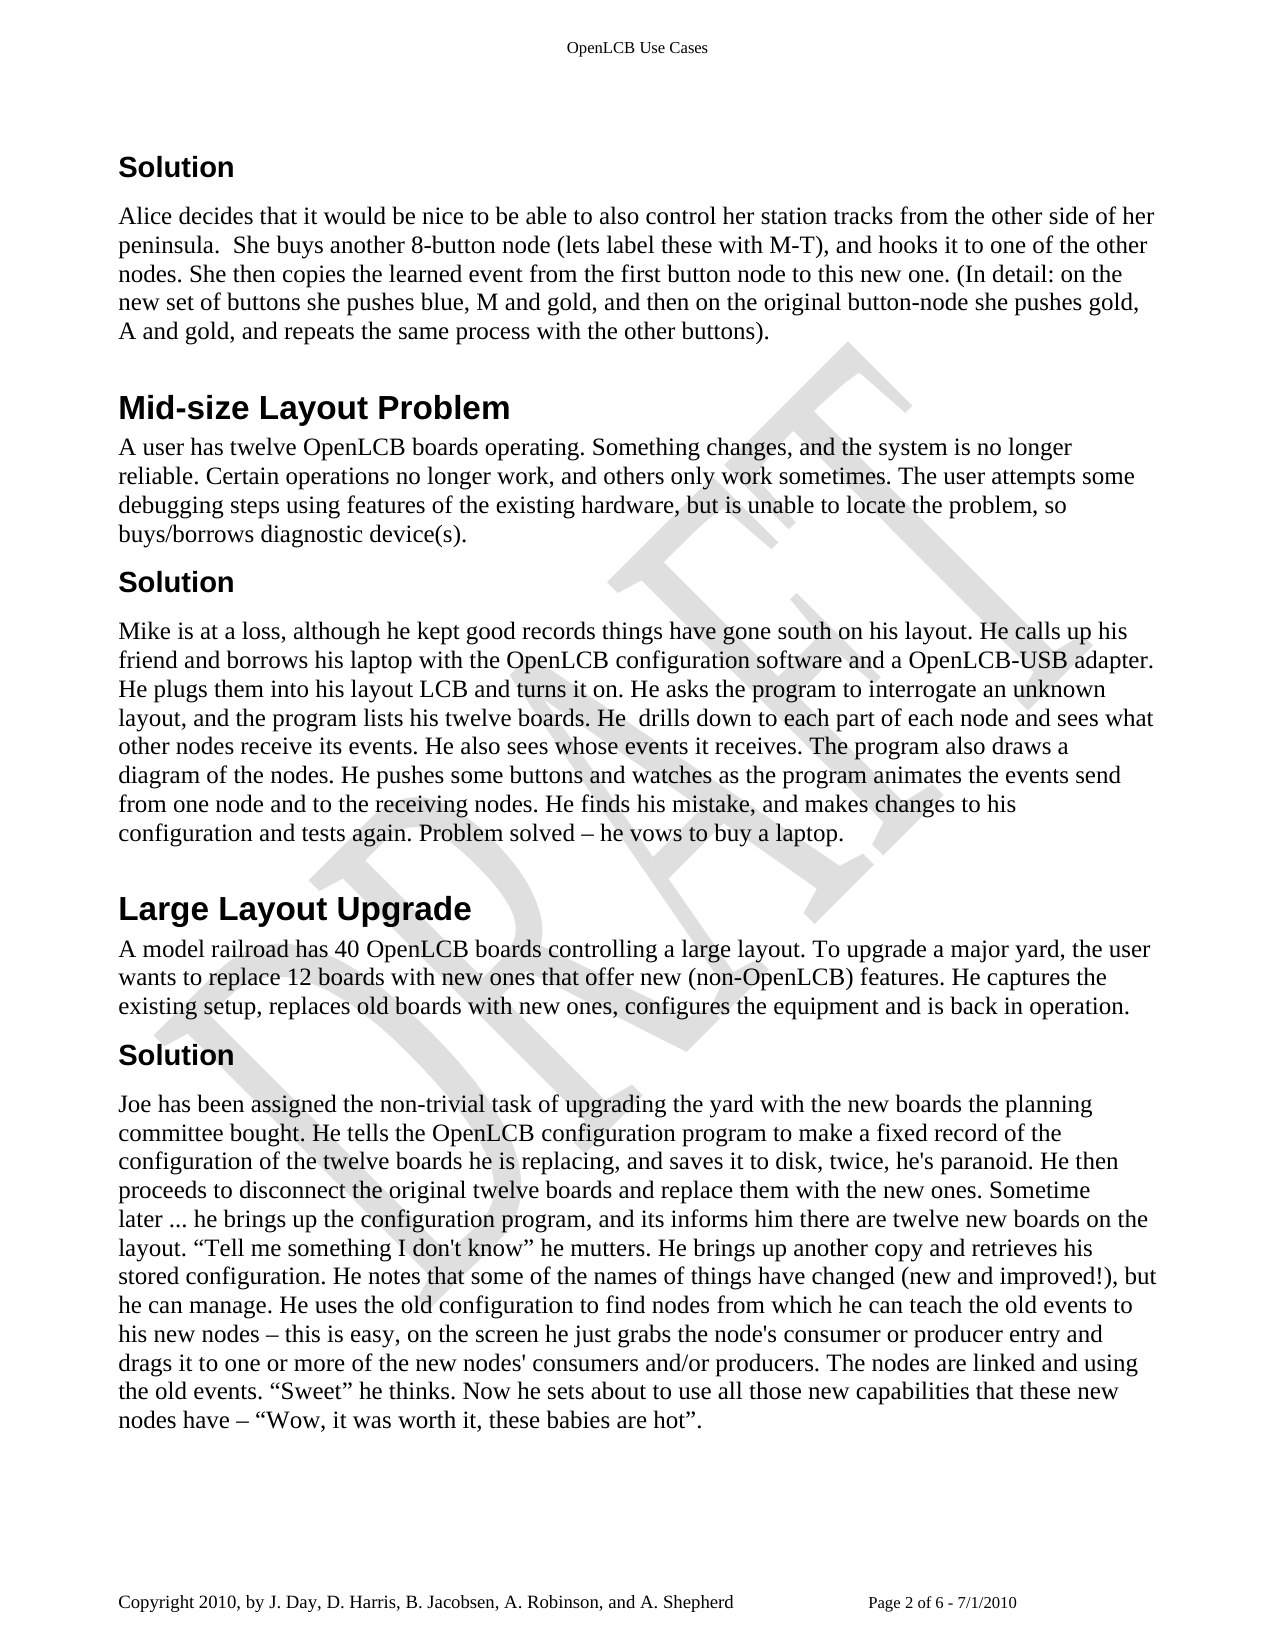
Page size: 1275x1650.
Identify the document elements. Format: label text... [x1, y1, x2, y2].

subtitle Large Layout Upgrade [395, 889, 515, 927]
subtitle Solution [234, 1038, 424, 1071]
text Joe has been assigned the non-trivial task of upgrading the yard with the new boards the planning committee bought. He tells the OpenLCB configuration program to make a fixed record of the configuration of the twelve boards he is replacing, and saves it to disk, twice, he's paranoid. He then proceeds to disconnect the original twelve boards and replace them with the new ones. Sometime later ... he brings up the configuration program, and its informs him there are twelve new boards on the layout. “Tell me something I don't know” he mutters. He brings up another copy and retrieves his stored configuration. He notes that some of the names of things have changed (new and improved!), but he can manage. He uses the old configuration to find nodes from which he can teach the old events to his new nodes – this is easy, on the screen he just grabs the node's consumer or producer entry and drags it to one or more of the new nodes' consumers and/or producers. The nodes are linked and using the old events. “Sweet” he thinks. Now he sets about to use all those new capabilities that these new nodes have – “Wow, it was worth it, these babies are hot”. [118, 1089, 1157, 1434]
text A model railroad has 40 OpenLCB boards controlling a large layout. To upgrade a major yard, the user wants to replace 12 boards with new ones that offer new (non-OpenLCB) features. He captures the existing setup, replaces old boards with new ones, configures the equipment and is back in operation. [211, 977, 370, 1020]
subtitle [815, 388, 1157, 426]
text Mike is at a loss, although he kept good records things have gone south on his layout. He calls up his friend and borrows his laptop with the OpenLCB configuration software and a OpenLCB-USB adapter. He plugs them into his layout LCB and turns it on. He asks the program to interrogate an unknown layout, and the program lists his twelve boards. He drills down to each part of each node and sees what other nodes receive its events. He also sees whose events it receives. The program also draws a diagram of the nodes. He pushes some buttons and watches as the program animates the events send from one node and to the receiving nodes. He finds his mistake, and makes changes to his configuration and tests again. Problem solved – he vows to buy a laptop. [118, 616, 882, 846]
subtitle Solution [118, 1038, 224, 1071]
subtitle Solution [118, 150, 1157, 183]
text Mike is at a loss, although he kept good records things have gone south on his layout. He calls up his friend and borrows his laptop with the OpenLCB configuration software and a OpenLCB-USB adapter. He plugs them into his layout LCB and turns it on. He asks the program to interrogate an unknown layout, and the program lists his twelve boards. He drills down to each part of each node and sees what other nodes receive its events. He also sees whose events it receives. The program also draws a diagram of the nodes. He pushes some buttons and watches as the program animates the events send from one node and to the receiving nodes. He finds his mistake, and makes changes to his configuration and tests again. Problem solved – he vows to buy a laptop. [800, 616, 1157, 846]
text Alice decides that it would be nice to be able to also control her station tracks from the other side of her peninsula. She buys another 8-button node (lets label these with M-T), and hooks it to one of the other nodes. She then copies the learned event from the first button node to this new one. (In detail: on the new set of buttons she pushes blue, M and gold, and then on the original button-node she pushes gold, A and gold, and repeats the same process with the other buttons). [118, 201, 1157, 345]
text A model railroad has 40 OpenLCB boards controlling a large layout. To upgrade a major yard, the user wants to replace 12 boards with new ones that offer new (non-OpenLCB) features. He captures the existing setup, replaces old boards with new ones, configures the equipment and is back in operation. [541, 934, 721, 1016]
text Mike is at a loss, although he kept good records things have gone south on his layout. He calls up his friend and borrows his laptop with the OpenLCB configuration software and a OpenLCB-USB adapter. He plugs them into his layout LCB and turns it on. He asks the program to interrogate an unknown layout, and the program lists his twelve boards. He drills down to each part of each node and sees what other nodes receive its events. He also sees whose events it receives. The program also draws a diagram of the nodes. He pushes some buttons and watches as the program animates the events send from one node and to the receiving nodes. He finds his mistake, and makes changes to his configuration and tests again. Problem solved – he vows to buy a laptop. [547, 703, 701, 846]
subtitle [668, 565, 960, 599]
subtitle Solution [118, 565, 659, 599]
text A model railroad has 40 OpenLCB boards controlling a large layout. To upgrade a major yard, the user wants to replace 12 boards with new ones that offer new (non-OpenLCB) features. He captures the existing setup, replaces old boards with new ones, configures the equipment and is back in operation. [118, 934, 483, 1020]
subtitle Large Layout Upgrade [677, 889, 1157, 927]
text A user has twelve OpenLCB boards operating. Something changes, and the system is no longer reliable. Certain operations no longer work, and others only work sometimes. The user attempts some debugging steps using features of the existing hardware, but is unable to locate the problem, so buys/borrows diagnostic device(s). [118, 432, 908, 547]
subtitle Large Layout Upgrade [531, 889, 682, 927]
text A model railroad has 40 OpenLCB boards controlling a large layout. To upgrade a major yard, the user wants to replace 12 boards with new ones that offer new (non-OpenLCB) features. He captures the existing setup, replaces old boards with new ones, configures the equipment and is back in operation. [708, 934, 1157, 1020]
subtitle Solution [544, 1038, 1157, 1071]
text A user has twelve OpenLCB boards operating. Something changes, and the system is no longer reliable. Certain operations no longer work, and others only work sometimes. The user attempts some debugging steps using features of the existing hardware, but is unable to locate the problem, so buys/borrows diagnostic device(s). [836, 432, 1157, 547]
subtitle Mid-size Layout Problem [118, 388, 800, 426]
subtitle Solution [438, 1038, 534, 1071]
subtitle [969, 565, 1157, 599]
subtitle Large Layout Upgrade [118, 889, 365, 927]
